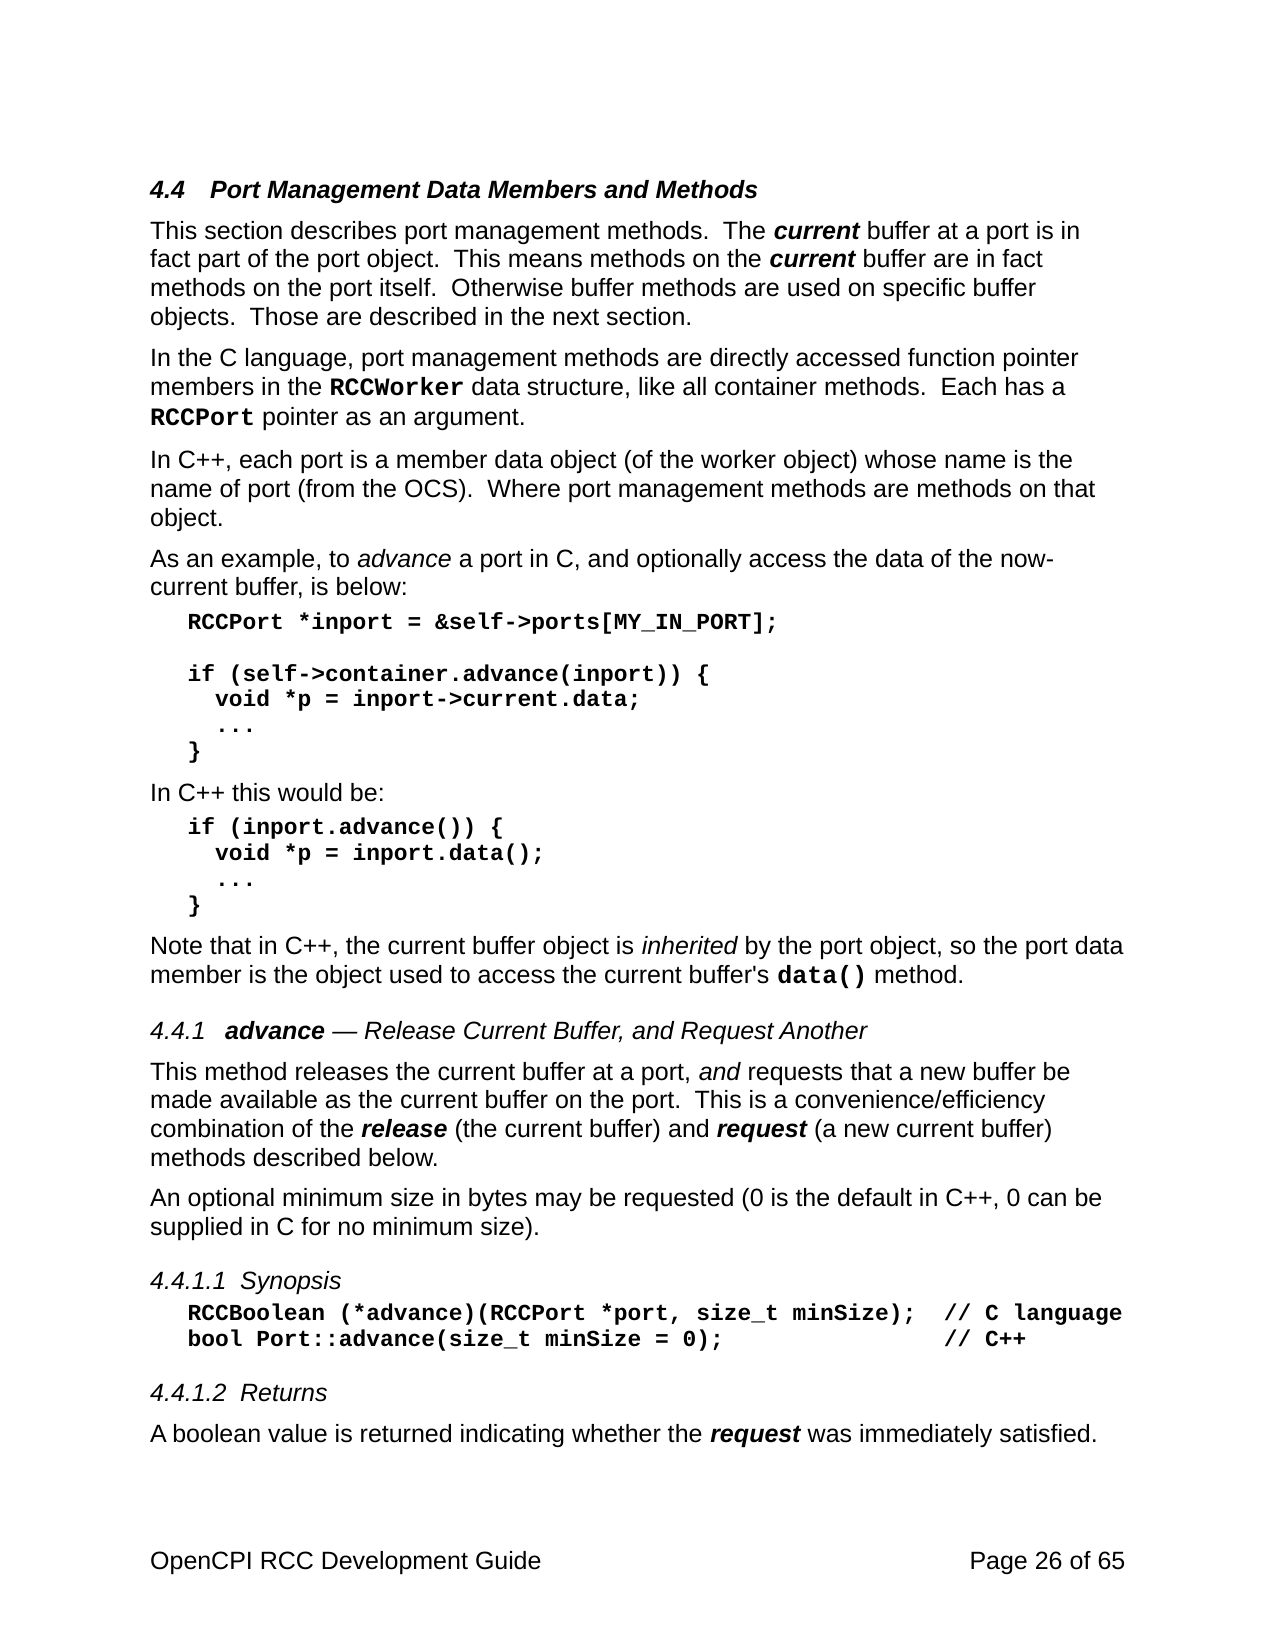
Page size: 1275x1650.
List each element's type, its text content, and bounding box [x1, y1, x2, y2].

text if (inport.advance()) { void *p = inport.data(); ... } [187, 815, 1125, 919]
subtitle Port Management Data Members and Methods [150, 175, 1125, 204]
text In C++ this would be: [150, 778, 1125, 806]
subtitle Returns [150, 1378, 1125, 1407]
text RCCBoolean (*advance)(RCCPort *port, size_t minSize); // C language bool Port::advance(size_t minSize = 0); // C++ [187, 1301, 1125, 1353]
text A boolean value is returned indicating whether the request was immediately satisfied. [150, 1418, 1125, 1447]
text Note that in C++, the current buffer object is inherited by the port object, so the port data member is the object used to access the current buffer's data() method. [150, 931, 1125, 991]
text In the C language, port management methods are directly accessed function pointer members in the RCCWorker data structure, like all container methods. Each has a RCCPort pointer as an argument. [150, 343, 1125, 433]
text In C++, each port is a member data object (of the worker object) whose name is the name of port (from the OCS). Where port management methods are methods on that object. [150, 445, 1125, 532]
subtitle Synopsis [150, 1266, 1125, 1295]
text This section describes port management methods. The current buffer at a port is in fact part of the port object. This means methods on the current buffer are in fact methods on the port itself. Otherwise buffer methods are used on specific buffer objects. Those are described in the next section. [150, 216, 1125, 331]
text As an example, to advance a port in C, and optionally access the data of the now-current buffer, is below: [150, 543, 1125, 601]
text This method releases the current buffer at a port, and requests that a new buffer be made available as the current buffer on the port. This is a convenience/efficiency combination of the release (the current buffer) and request (a new current buffer) methods described below. [150, 1056, 1125, 1171]
subtitle advance — Release Current Buffer, and Request Another [150, 1016, 1125, 1044]
text RCCPort *inport = &self->ports[MY_IN_PORT]; if (self->container.advance(inport)) { void *p = inport->current.data; ... } [187, 610, 1125, 766]
text An optional minimum size in bytes may be requested (0 is the default in C++, 0 can be supplied in C for no minimum size). [150, 1183, 1125, 1241]
